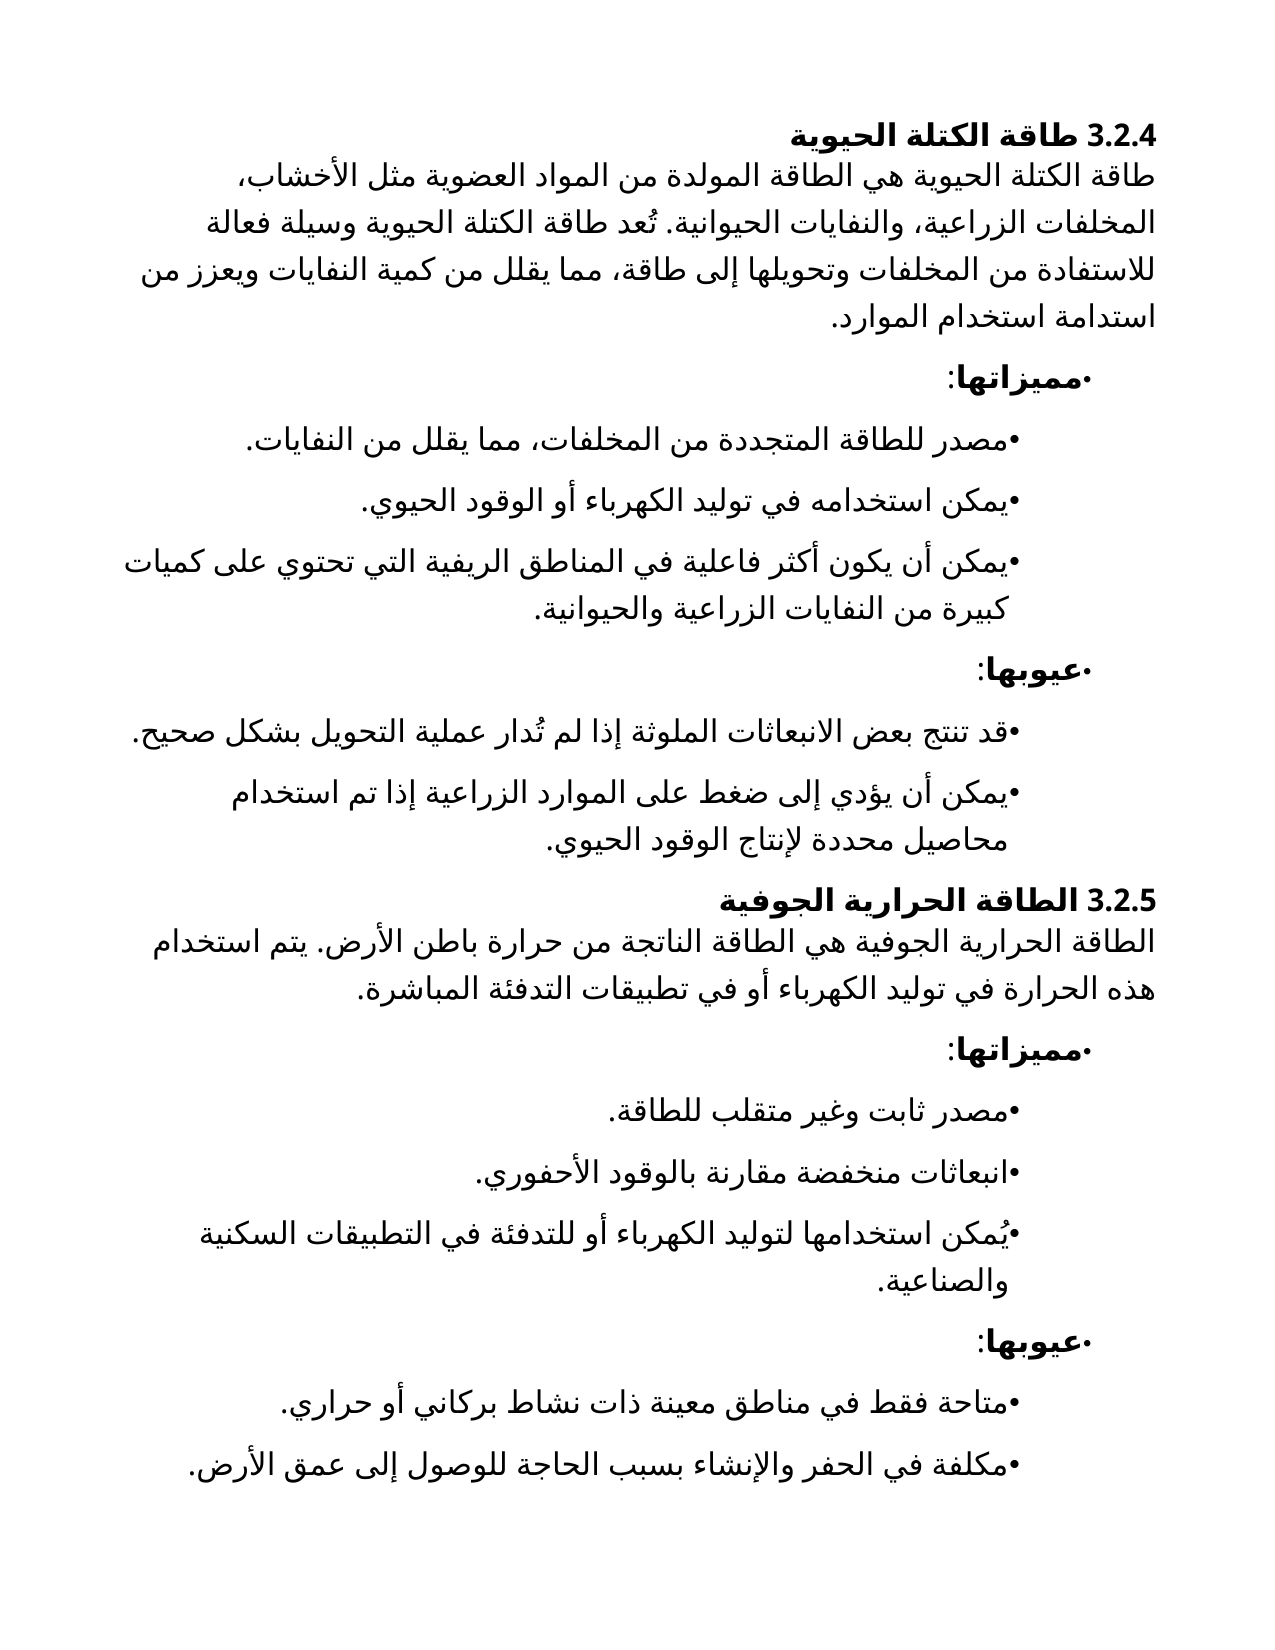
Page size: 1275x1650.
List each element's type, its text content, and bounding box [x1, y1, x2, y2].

list متاحة فقط في مناطق معينة ذات نشاط بركاني أو حراري. [118, 1386, 1039, 1427]
list عيوبها: [118, 1324, 1112, 1365]
list يُمكن استخدامها لتوليد الكهرباء أو للتدفئة في التطبيقات السكنية والصناعية. [118, 1216, 1039, 1304]
list يمكن استخدامه في توليد الكهرباء أو الوقود الحيوي. [118, 483, 1039, 524]
list يمكن أن يكون أكثر فاعلية في المناطق الريفية التي تحتوي على كميات كبيرة من النفايات الزراعية والحيوانية. [118, 544, 1039, 632]
text 3.2.4 طاقة الكتلة الحيوية [118, 118, 1157, 159]
list انبعاثات منخفضة مقارنة بالوقود الأحفوري. [118, 1155, 1039, 1196]
text 3.2.5 الطاقة الحرارية الجوفية [118, 883, 1157, 924]
list يمكن أن يؤدي إلى ضغط على الموارد الزراعية إذا تم استخدام محاصيل محددة لإنتاج الوقود الحيوي. [118, 775, 1039, 863]
text الطاقة الحرارية الجوفية هي الطاقة الناتجة من حرارة باطن الأرض. يتم استخدام هذه الحرارة في توليد الكهرباء أو في تطبيقات التدفئة المباشرة. [118, 924, 1157, 1012]
list قد تنتج بعض الانبعاثات الملوثة إذا لم تُدار عملية التحويل بشكل صحيح. [118, 714, 1039, 755]
text طاقة الكتلة الحيوية هي الطاقة المولدة من المواد العضوية مثل الأخشاب، المخلفات الزراعية، والنفايات الحيوانية. تُعد طاقة الكتلة الحيوية وسيلة فعالة للاستفادة من المخلفات وتحويلها إلى طاقة، مما يقلل من كمية النفايات ويعزز من استدامة استخدام الموارد. [118, 159, 1157, 340]
list مصدر ثابت وغير متقلب للطاقة. [118, 1094, 1039, 1134]
list مميزاتها: [118, 361, 1112, 401]
list مصدر للطاقة المتجددة من المخلفات، مما يقلل من النفايات. [118, 422, 1039, 463]
list مكلفة في الحفر والإنشاء بسبب الحاجة للوصول إلى عمق الأرض. [118, 1447, 1039, 1488]
list مميزاتها: [118, 1032, 1112, 1073]
list عيوبها: [118, 653, 1112, 693]
